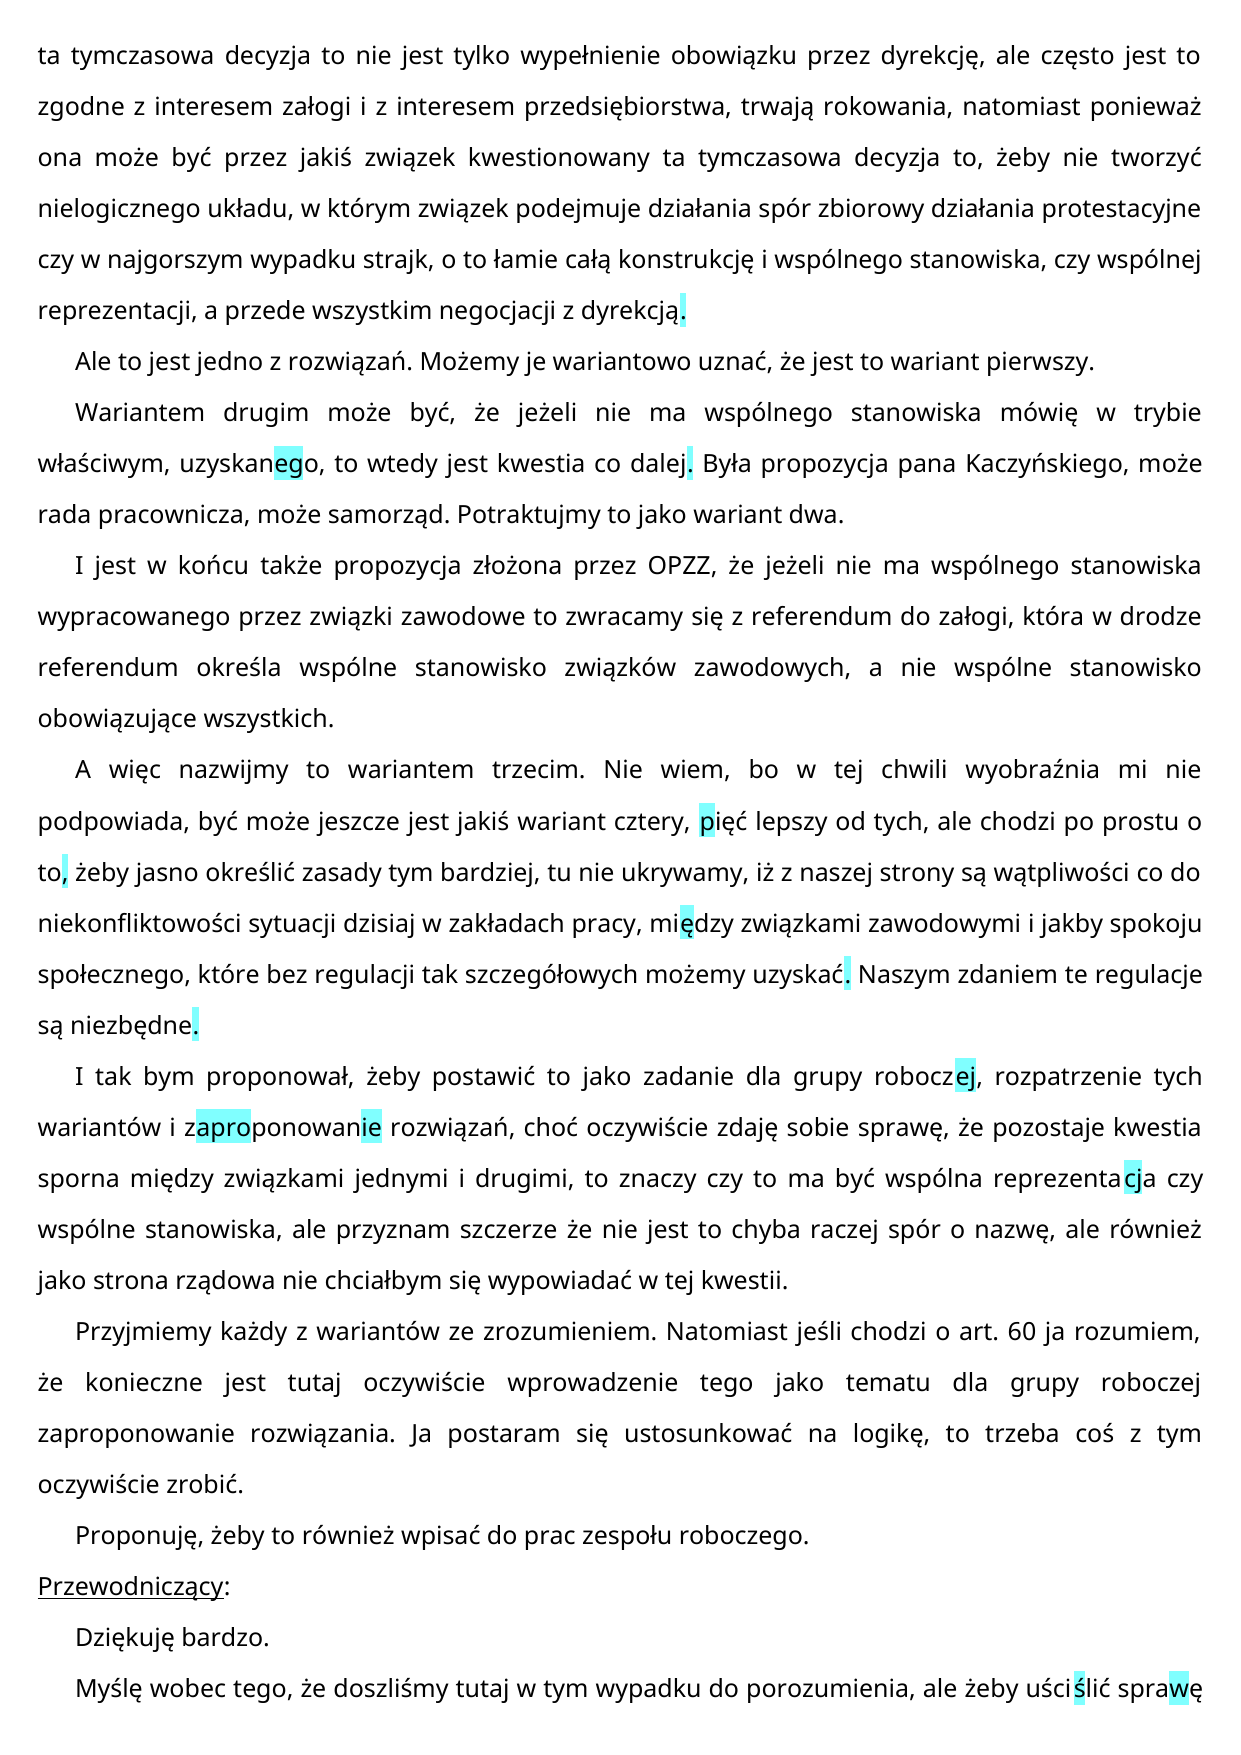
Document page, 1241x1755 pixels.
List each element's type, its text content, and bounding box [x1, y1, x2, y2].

text Przyjmiemy każdy z wariantów ze zrozumieniem. Natomiast jeśli chodzi o art. 60 ja rozumiem, że konieczne jest tutaj oczywiście wprowadzenie tego jako tematu dla grupy roboczej zaproponowanie rozwiązania. Ja postaram się ustosunkować na logikę, to trzeba coś z tym oczywiście zrobić. [37, 1313, 1203, 1501]
text I jest w końcu także propozycja złożona przez OPZZ, że jeżeli nie ma wspólnego stanowiska wypracowanego przez związki zawodowe to zwracamy się z referendum do załogi, która w drodze referendum określa wspólne stanowisko związków zawodowych, a nie wspólne stanowisko obowiązujące wszystkich. [37, 548, 1203, 735]
text I tak bym proponował, żeby postawić to jako zadanie dla grupy roboczej, rozpatrzenie tych wariantów i zaproponowanie rozwiązań, choć oczywiście zdaję sobie sprawę, że pozostaje kwestia sporna między związkami jednymi i drugimi, to znaczy czy to ma być wspólna reprezentacja czy wspólne stanowiska, ale przyznam szczerze że nie jest to chyba raczej spór o nazwę, ale również jako strona rządowa nie chciałbym się wypowiadać w tej kwestii. [37, 1058, 1203, 1297]
text ta tymczasowa decyzja to nie jest tylko wypełnienie obowiązku przez dyrekcję, ale często jest to zgodne z interesem załogi i z interesem przedsiębiorstwa, trwają rokowania, natomiast ponieważ ona może być przez jakiś związek kwestionowany ta tymczasowa decyzja to, żeby nie tworzyć nielogicznego układu, w którym związek podejmuje działania spór zbiorowy działania protestacyjne czy w najgorszym wypadku strajk, o to łamie całą konstrukcję i wspólnego stanowiska, czy wspólnej reprezentacji, a przede wszystkim negocjacji z dyrekcją. [37, 37, 1203, 327]
text Przewodniczący: [37, 1569, 1203, 1603]
text Proponuję, żeby to również wpisać do prac zespołu roboczego. [37, 1518, 1203, 1552]
text Wariantem drugim może być, że jeżeli nie ma wspólnego stanowiska mówię w trybie właściwym, uzyskanego, to wtedy jest kwestia co dalej. Była propozycja pana Kaczyńskiego, może rada pracownicza, może samorząd. Potraktujmy to jako wariant dwa. [37, 395, 1203, 531]
text Dziękuję bardzo. [37, 1620, 1203, 1654]
text Ale to jest jedno z rozwiązań. Możemy je wariantowo uznać, że jest to wariant pierwszy. [37, 344, 1203, 378]
text Myślę wobec tego, że doszliśmy tutaj w tym wypadku do porozumienia, ale żeby uściślić sprawę [37, 1671, 1203, 1705]
text A więc nazwijmy to wariantem trzecim. Nie wiem, bo w tej chwili wyobraźnia mi nie podpowiada, być może jeszcze jest jakiś wariant cztery, pięć lepszy od tych, ale chodzi po prostu o to, żeby jasno określić zasady tym bardziej, tu nie ukrywamy, iż z naszej strony są wątpliwości co do niekonfliktowości sytuacji dzisiaj w zakładach pracy, między związkami zawodowymi i jakby spokoju społecznego, które bez regulacji tak szczegółowych możemy uzyskać. Naszym zdaniem te regulacje są niezbędne. [37, 752, 1203, 1041]
